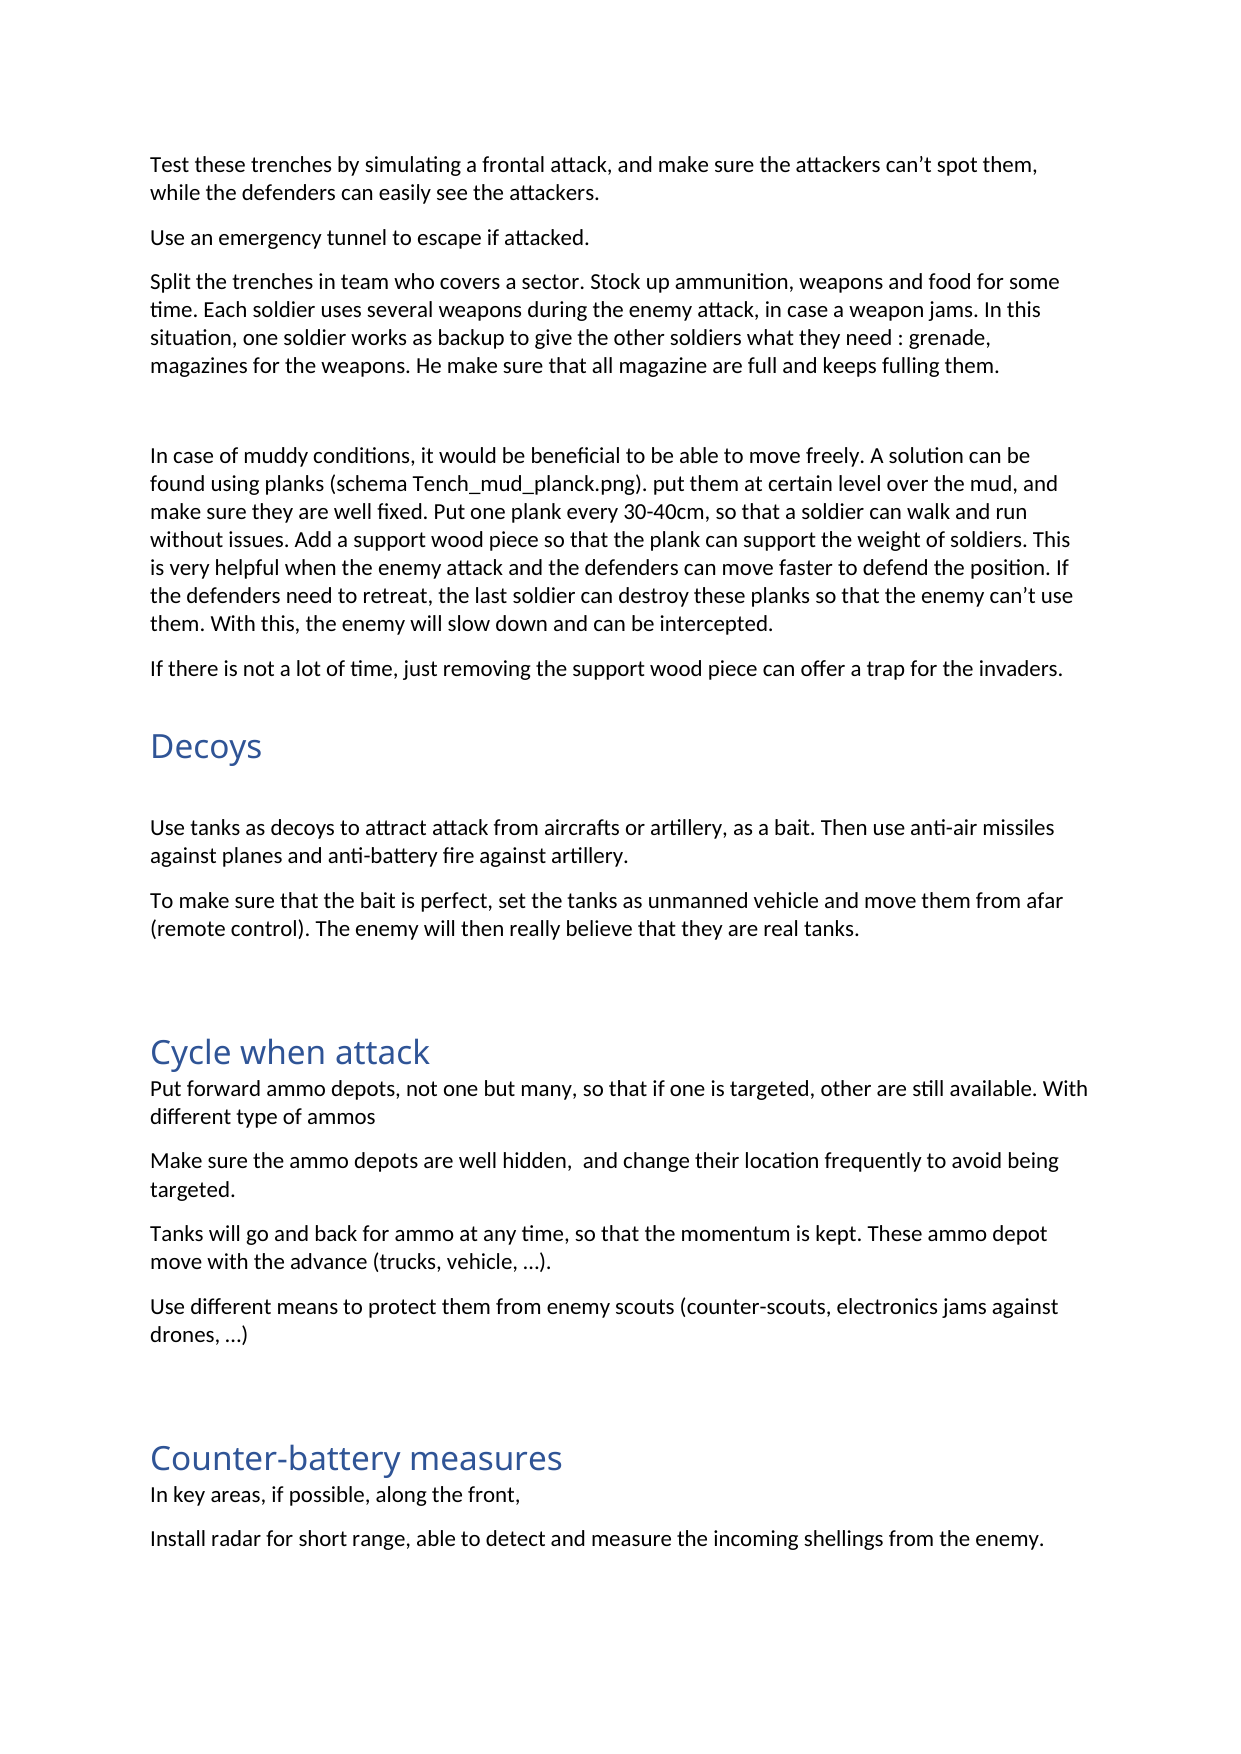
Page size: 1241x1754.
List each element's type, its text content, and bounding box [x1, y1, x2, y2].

text If there is not a lot of time, just removing the support wood piece can offer a trap for the invaders. [150, 654, 1090, 682]
text To make sure that the bait is perfect, set the tanks as unmanned vehicle and move them from afar (remote control). The enemy will then really believe that they are real tanks. [150, 886, 1090, 942]
text Install radar for short range, able to detect and measure the incoming shellings from the enemy. [150, 1524, 1090, 1553]
text Tanks will go and back for ammo at any time, so that the momentum is kept. These ammo depot move with the advance (trucks, vehicle, …). [150, 1219, 1090, 1275]
text Put forward ammo depots, not one but many, so that if one is targeted, other are still available. With different type of ammos [150, 1074, 1090, 1130]
text In case of muddy conditions, it would be beneficial to be able to move freely. A solution can be found using planks (schema Tench_mud_planck.png). put them at certain level over the mud, and make sure they are well fixed. Put one plank every 30-40cm, so that a soldier can walk and run without issues. Add a support wood piece so that the plank can support the weight of soldiers. This is very helpful when the enemy attack and the defenders can move faster to defend the position. If the defenders need to retreat, the last soldier can destroy these planks so that the enemy can’t use them. With this, the enemy will slow down and can be intercepted. [150, 441, 1090, 637]
text Split the trenches in team who covers a sector. Stock up ammunition, weapons and food for some time. Each soldier uses several weapons during the enemy attack, in case a weapon jams. In this situation, one soldier works as backup to give the other soldiers what they need : grenade, magazines for the weapons. He make sure that all magazine are full and keeps fulling them. [150, 267, 1090, 379]
text Use an emergency tunnel to escape if attacked. [150, 223, 1090, 251]
subtitle Cycle when attack [150, 1028, 1090, 1074]
text In key areas, if possible, along the front, [150, 1480, 1090, 1508]
subtitle Decoys [150, 723, 1090, 769]
text Use different means to protect them from enemy scouts (counter-scouts, electronics jams against drones, …) [150, 1292, 1090, 1348]
text Use tanks as decoys to attract attack from aircrafts or artillery, as a bait. Then use anti-air missiles against planes and anti-battery fire against artillery. [150, 813, 1090, 869]
text Test these trenches by simulating a frontal attack, and make sure the attackers can’t spot them, while the defenders can easily see the attackers. [150, 150, 1090, 206]
subtitle Counter-battery measures [150, 1434, 1090, 1480]
text Make sure the ammo depots are well hidden, and change their location frequently to avoid being targeted. [150, 1147, 1090, 1203]
